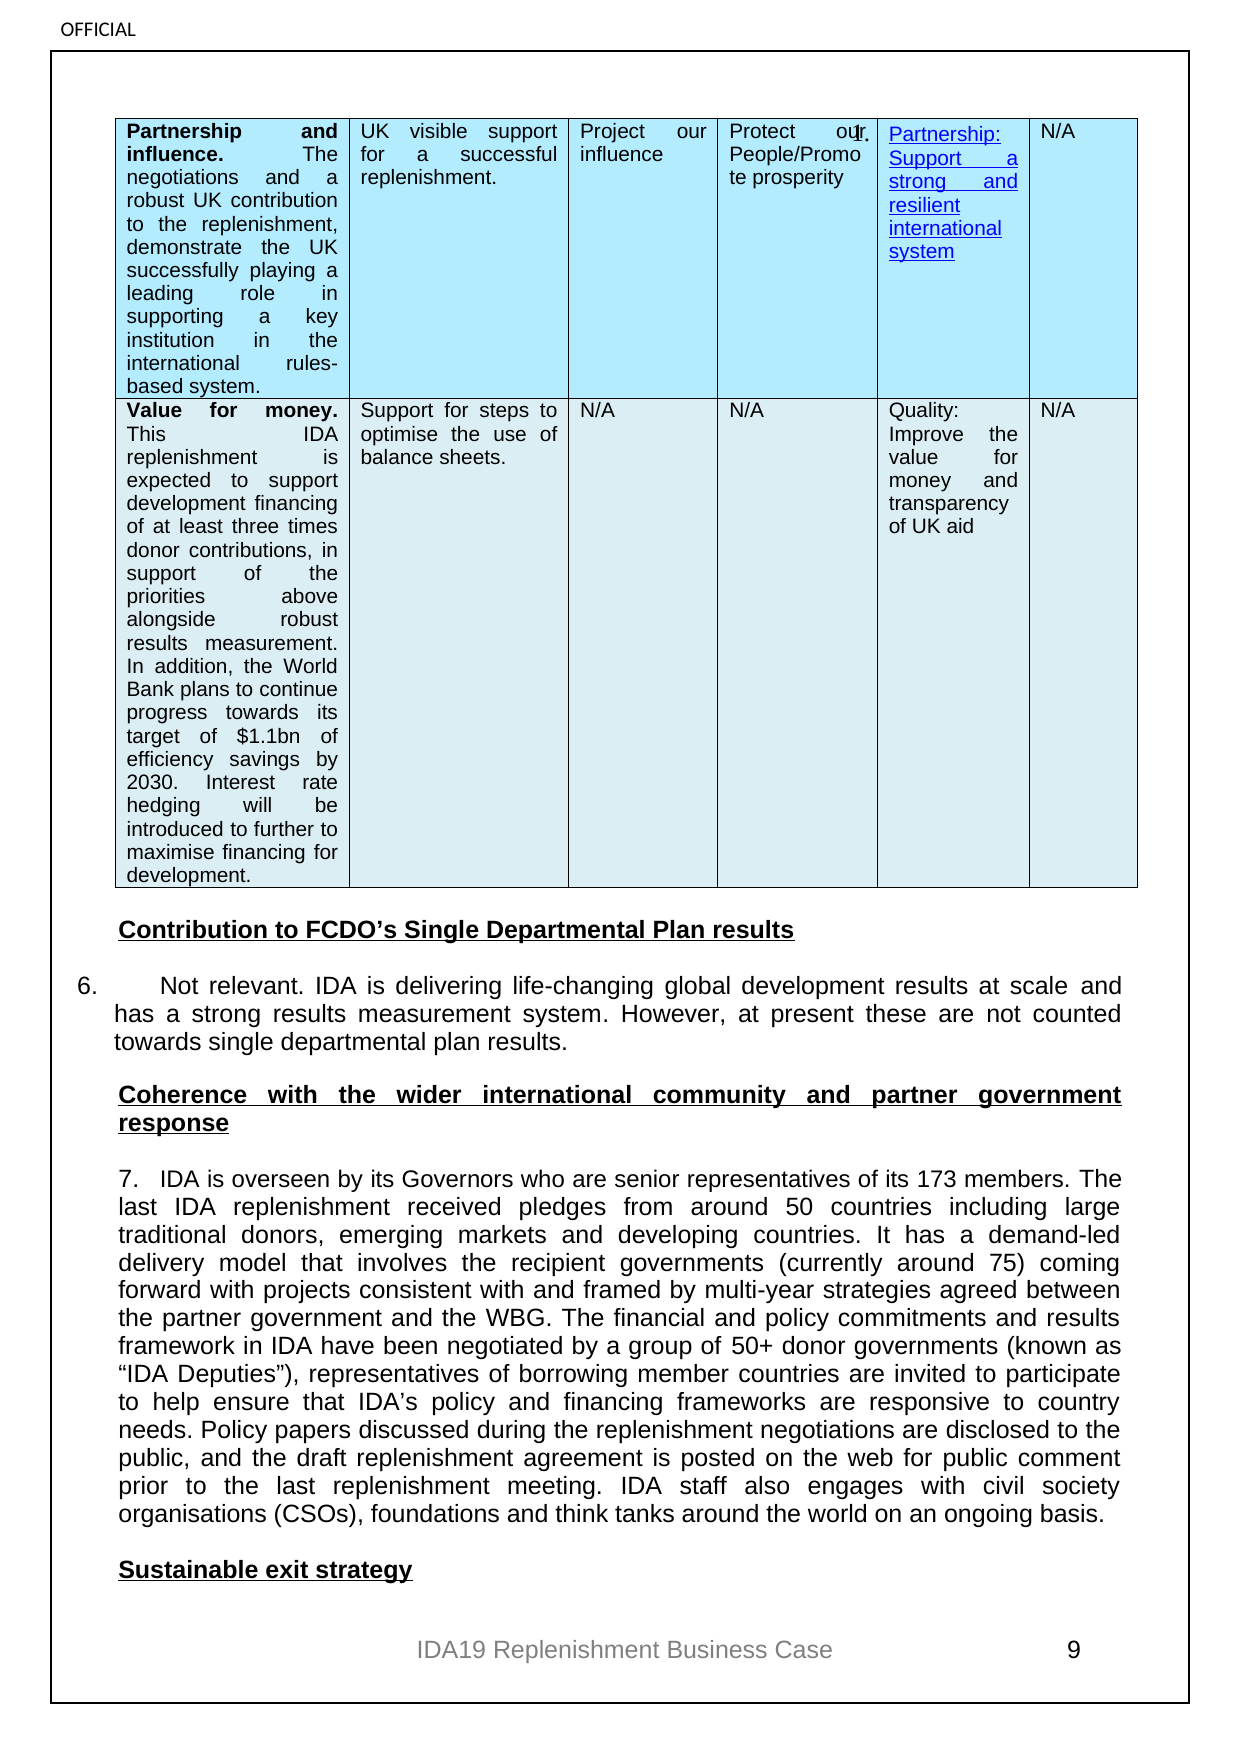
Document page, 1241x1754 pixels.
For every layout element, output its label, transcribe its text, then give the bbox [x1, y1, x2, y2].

table_cell N/A [569, 399, 717, 887]
table_cell N/A [1030, 119, 1137, 398]
list Not relevant. IDA is delivering life-changing global development results at scale and has a strong results measurement system. However, at present these are not counted towards single departmental plan results. [77, 972, 1122, 1055]
list Contribution to FCDO’s Single Departmental Plan results [118, 916, 1122, 944]
list IDA is overseen by its Governors who are senior representatives of its 173 members. The last IDA replenishment received pledges from around 50 countries including large traditional donors, emerging markets and developing countries. It has a demand-led delivery model that involves the recipient governments (currently around 75) coming forward with projects consistent with and framed by multi-year strategies agreed between the partner government and the WBG. The financial and policy commitments and results framework in IDA have been negotiated by a group of 50+ donor governments (known as “IDA Deputies”), representatives of borrowing member countries are invited to participate to help ensure that IDA’s policy and financing frameworks are responsive to country needs. Policy papers discussed during the replenishment negotiations are disclosed to the public, and the draft replenishment agreement is posted on the web for public comment prior to the last replenishment meeting. IDA staff also engages with civil society organisations (CSOs), foundations and think tanks around the world on an ongoing basis. [118, 1165, 1122, 1528]
table_cell Protect our People/Promote prosperity [718, 119, 877, 398]
list Coherence with the wider international community and partner government [118, 1081, 1122, 1105]
table_cell UK visible support for a successful replenishment. [350, 119, 568, 398]
table_cell Support for steps to optimise the use of balance sheets. [350, 399, 568, 887]
table_cell Partnership: Support a strong and resilient international system [878, 119, 1029, 398]
table_cell N/A [718, 399, 877, 887]
table_cell Project our influence [569, 119, 717, 398]
list response [118, 1106, 1122, 1137]
table_cell Quality: Improve the value for money and transparency of UK aid [878, 399, 1029, 887]
table_cell Value for money. This IDA replenishment is expected to support development financing of at least three times donor contributions, in support of the priorities above alongside robust results measurement. In addition, the World Bank plans to continue progress towards its target of $1.1bn of efficiency savings by 2030. Interest rate hedging will be introduced to further to maximise financing for development. [116, 399, 349, 887]
list Sustainable exit strategy [118, 1556, 1122, 1583]
table_cell Partnership and influence. The negotiations and a robust UK contribution to the replenishment, demonstrate the UK successfully playing a leading role in supporting a key institution in the international rules-based system. [116, 119, 349, 398]
table_cell N/A [1030, 399, 1137, 887]
